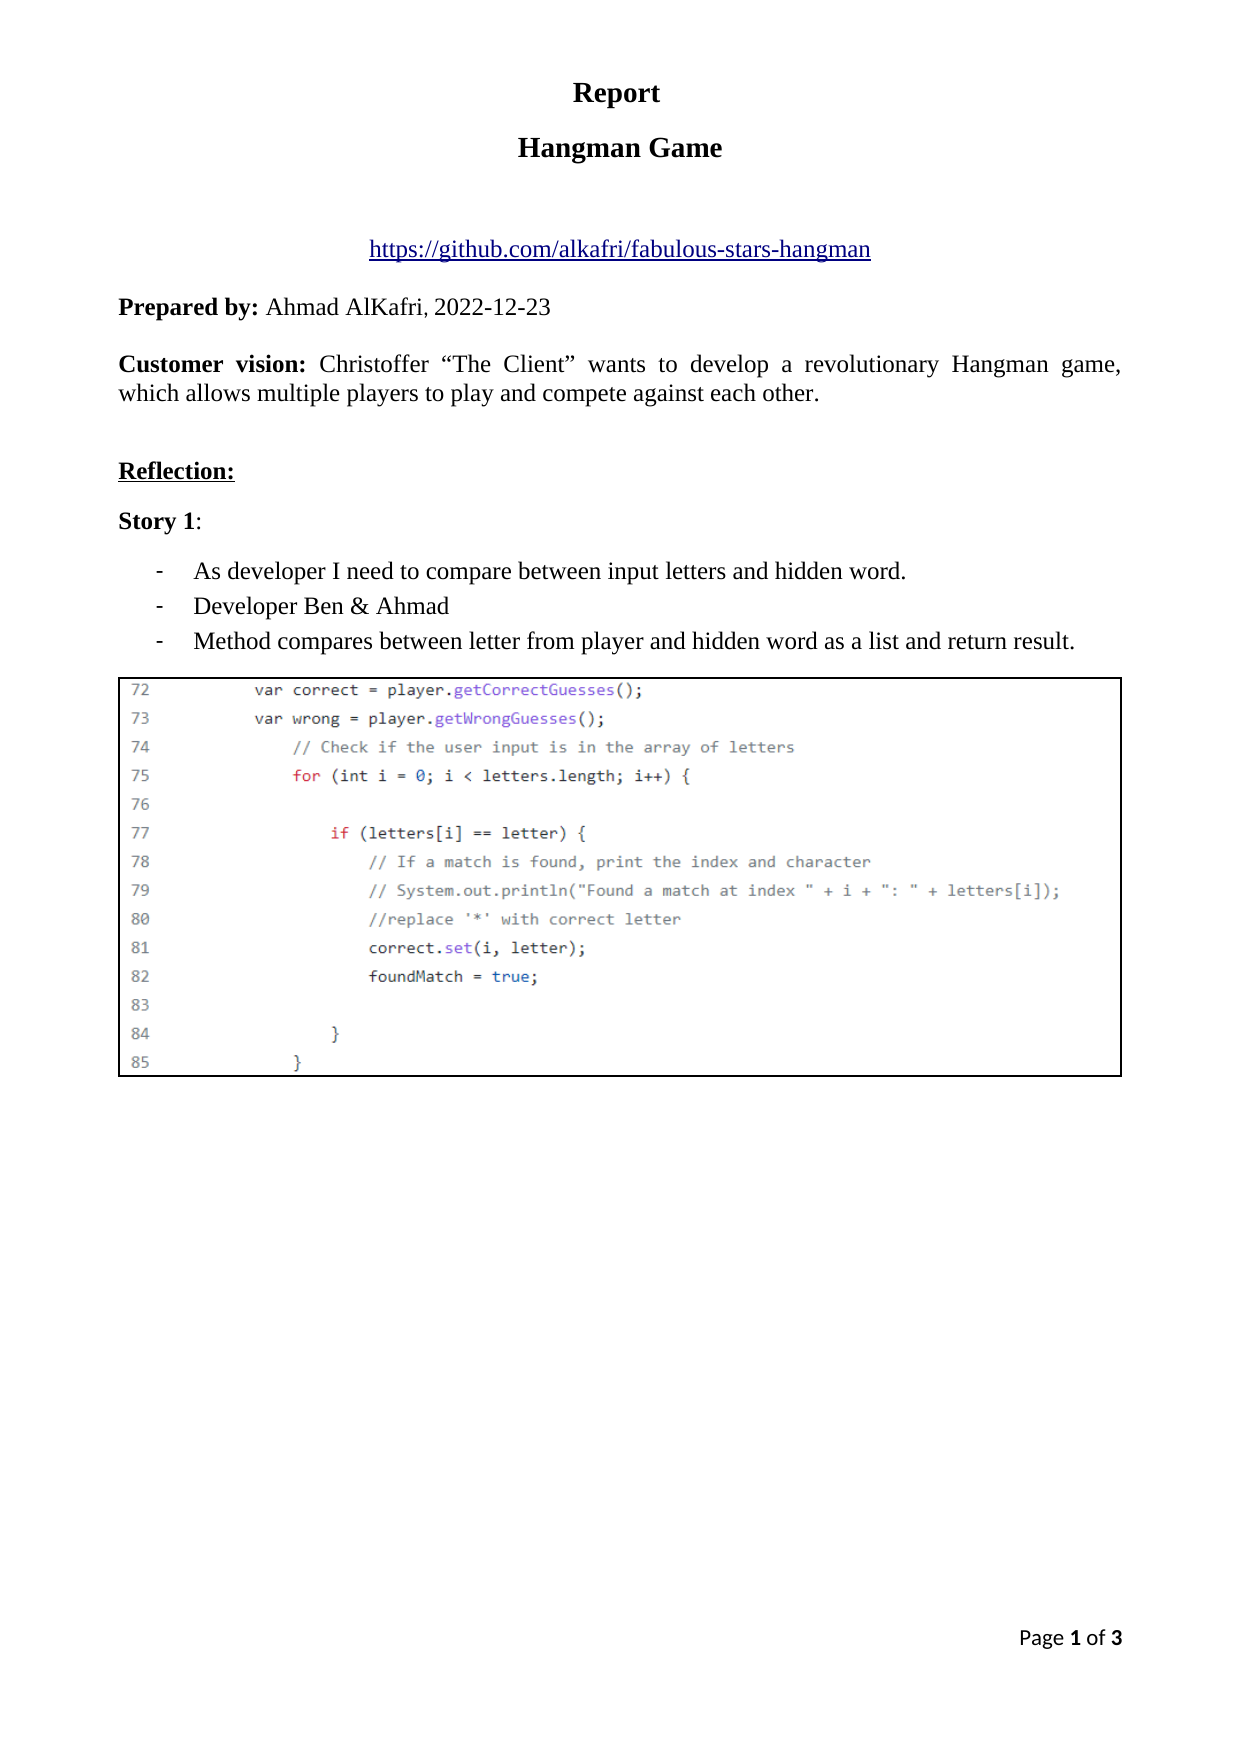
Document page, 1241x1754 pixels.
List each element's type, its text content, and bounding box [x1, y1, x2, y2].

list Method compares between letter from player and hidden word as a list and return result. [156, 625, 1122, 656]
text Story 1: [118, 506, 1122, 534]
text Hangman Game [118, 130, 1122, 164]
text https://github.com/alkafri/fabulous-stars-hangman [118, 234, 1122, 263]
text Reflection: [118, 456, 1122, 485]
list As developer I need to compare between input letters and hidden word. [156, 555, 1122, 586]
text Prepared by: Ahmad AlKafri, 2022-12-23 [118, 292, 1122, 321]
text Customer vision: Christoffer “The Client” wants to develop a revolutionary Hangman game, which allows multiple players to play and compete against each other. [118, 349, 1122, 406]
text Report [118, 75, 1122, 108]
list Developer Ben & Ahmad [156, 590, 1122, 621]
